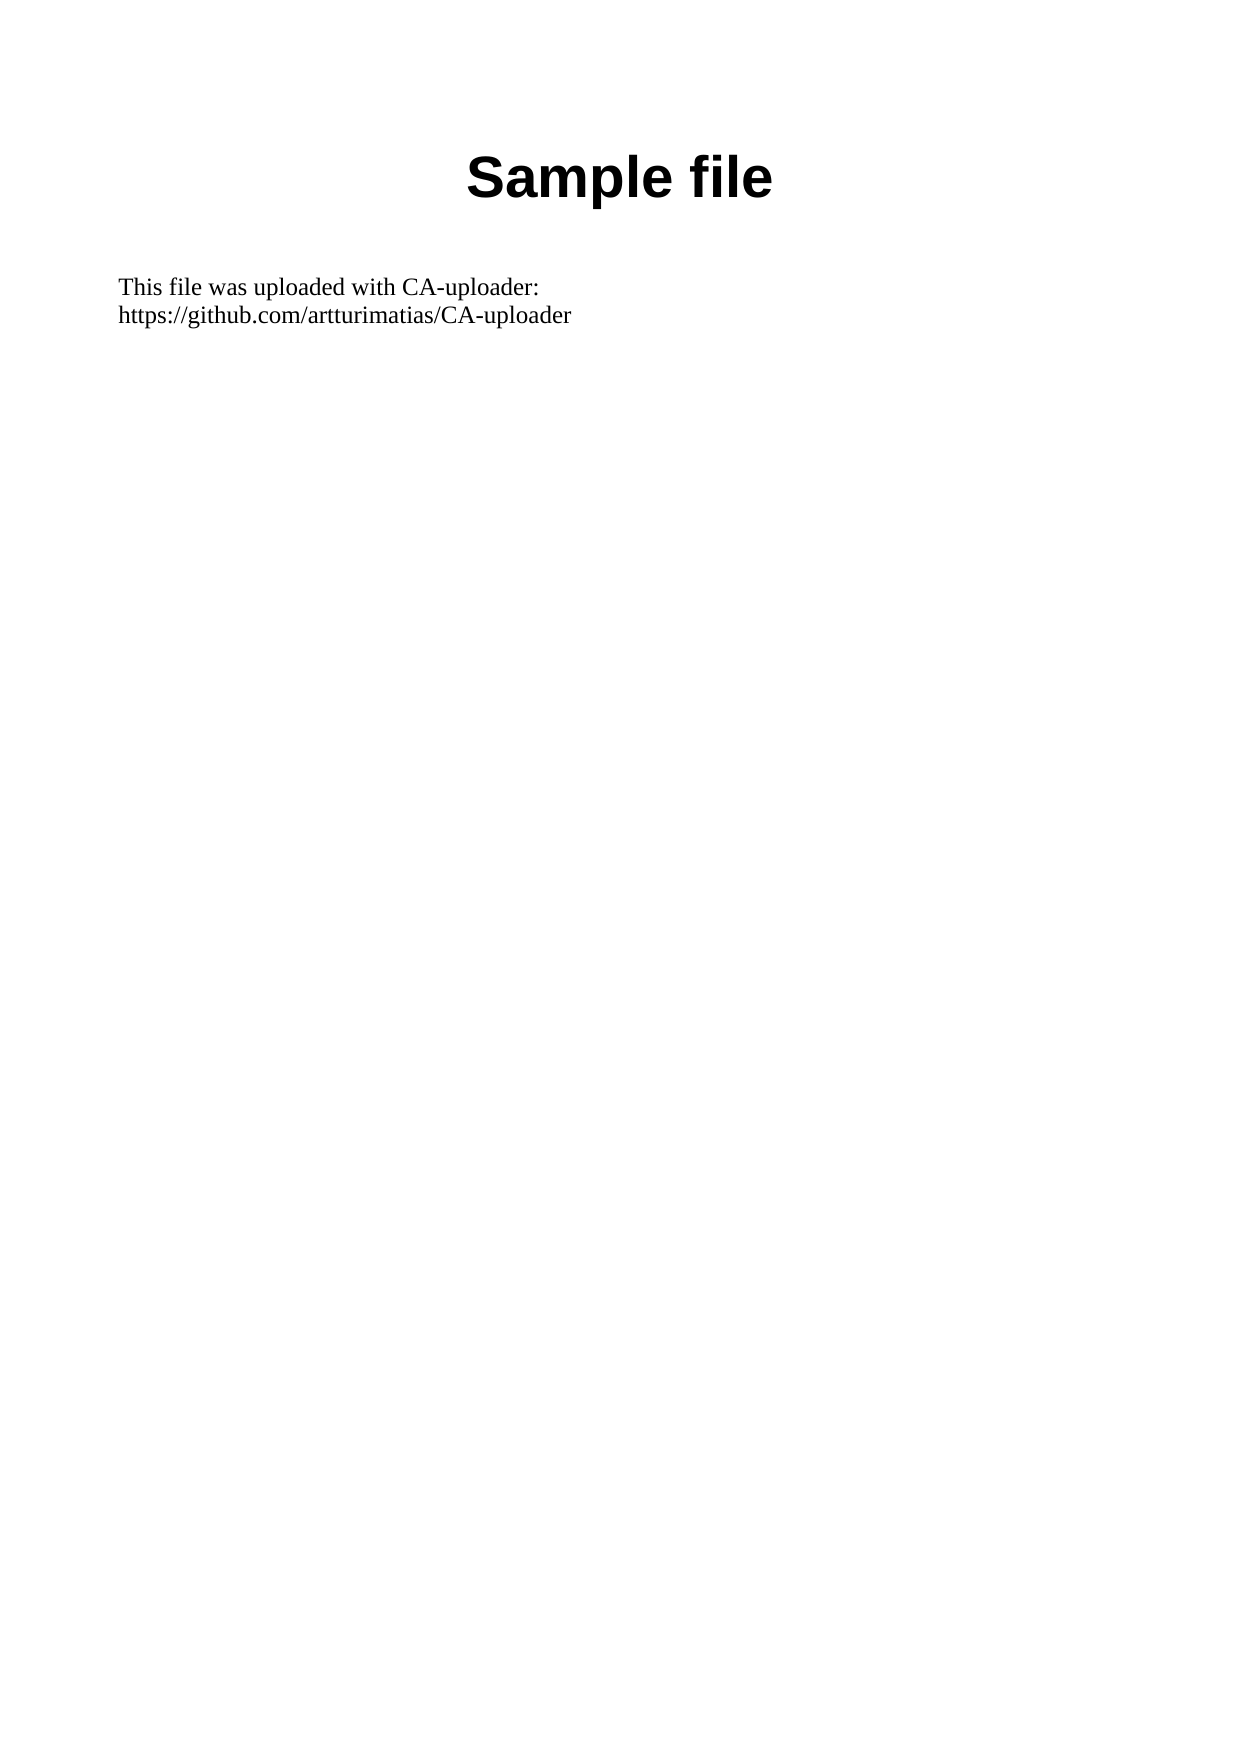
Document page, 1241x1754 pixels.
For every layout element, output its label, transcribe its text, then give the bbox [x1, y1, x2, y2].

text This file was uploaded with CA-uploader: [118, 272, 1122, 301]
text https://github.com/artturimatias/CA-uploader [118, 301, 1122, 329]
title Sample file [118, 143, 1122, 210]
